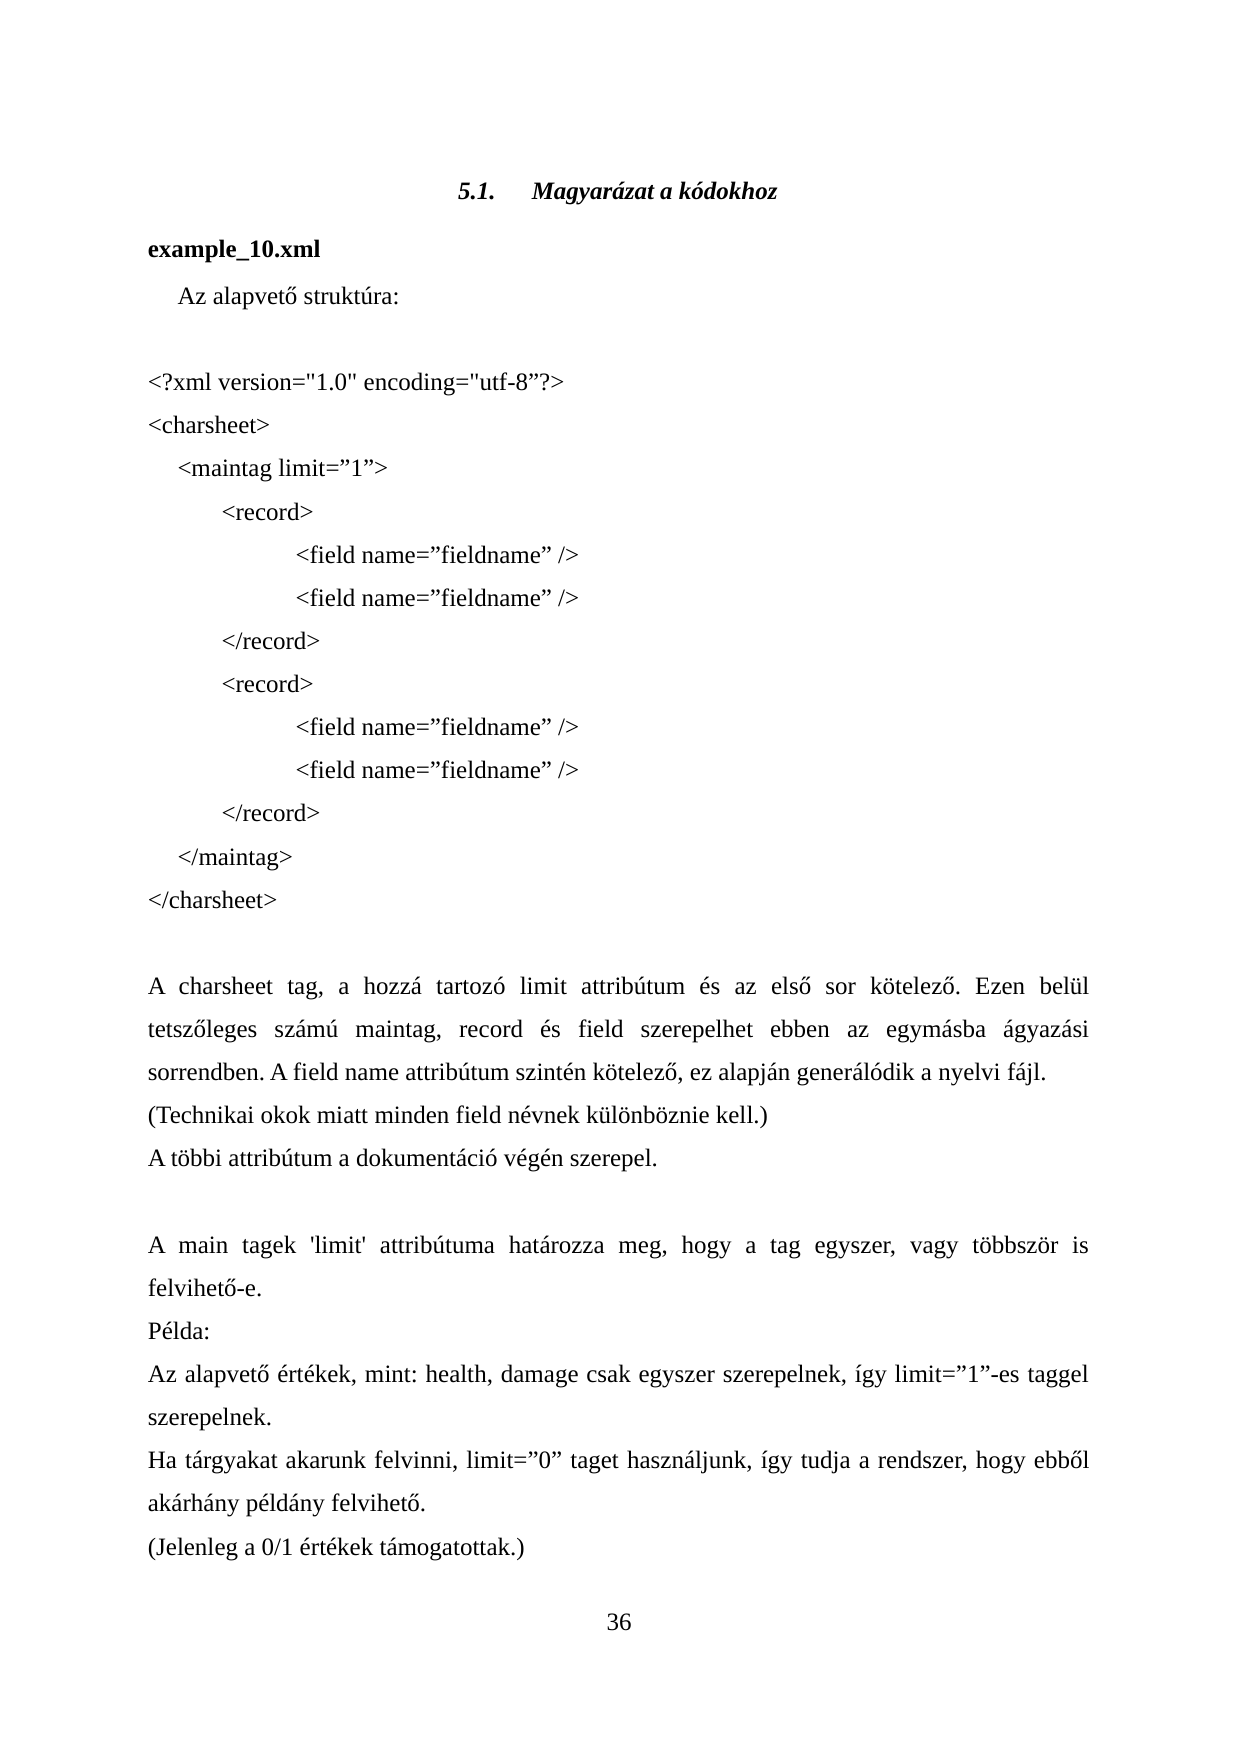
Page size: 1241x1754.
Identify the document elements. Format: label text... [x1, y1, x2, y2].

text Az alapvető struktúra: [148, 281, 1090, 310]
text A main tagek 'limit' attribútuma határozza meg, hogy a tag egyszer, vagy többször is felvihető-e. [148, 1230, 1090, 1302]
text example_10.xml [148, 234, 1090, 263]
text <record> [148, 497, 1090, 525]
text <?xml version="1.0" encoding="utf-8”?> [148, 367, 1090, 396]
text <field name=”fieldname” /> [148, 540, 1090, 568]
text <record> [148, 669, 1090, 698]
text A charsheet tag, a hozzá tartozó limit attribútum és az első sor kötelező. Ezen belül tetszőleges számú maintag, record és field szerepelhet ebben az egymásba ágyazási sorrendben. A field name attribútum szintén kötelező, ez alapján generálódik a nyelvi fájl. [148, 971, 1090, 1086]
text </maintag> [148, 842, 1090, 870]
text (Jelenleg a 0/1 értékek támogatottak.) [148, 1532, 1090, 1560]
text <field name=”fieldname” /> [148, 583, 1090, 612]
text </record> [148, 626, 1090, 655]
text Példa: Az alapvető értékek, mint: health, damage csak egyszer szerepelnek, így limit=”1”-es taggel szerepelnek. [148, 1316, 1090, 1431]
text <field name=”fieldname” /> [148, 712, 1090, 741]
text <charsheet> [148, 410, 1090, 439]
text 5.1. Magyarázat a kódokhoz [148, 176, 1090, 205]
text A többi attribútum a dokumentáció végén szerepel. [148, 1143, 1090, 1172]
text <maintag limit=”1”> [148, 453, 1090, 482]
text </charsheet> [148, 885, 1090, 913]
text Ha tárgyakat akarunk felvinni, limit=”0” taget használjunk, így tudja a rendszer, hogy ebből akárhány példány felvihető. [148, 1445, 1090, 1517]
text </record> [148, 798, 1090, 827]
text <field name=”fieldname” /> [148, 755, 1090, 784]
text (Technikai okok miatt minden field névnek különböznie kell.) [148, 1100, 1090, 1129]
